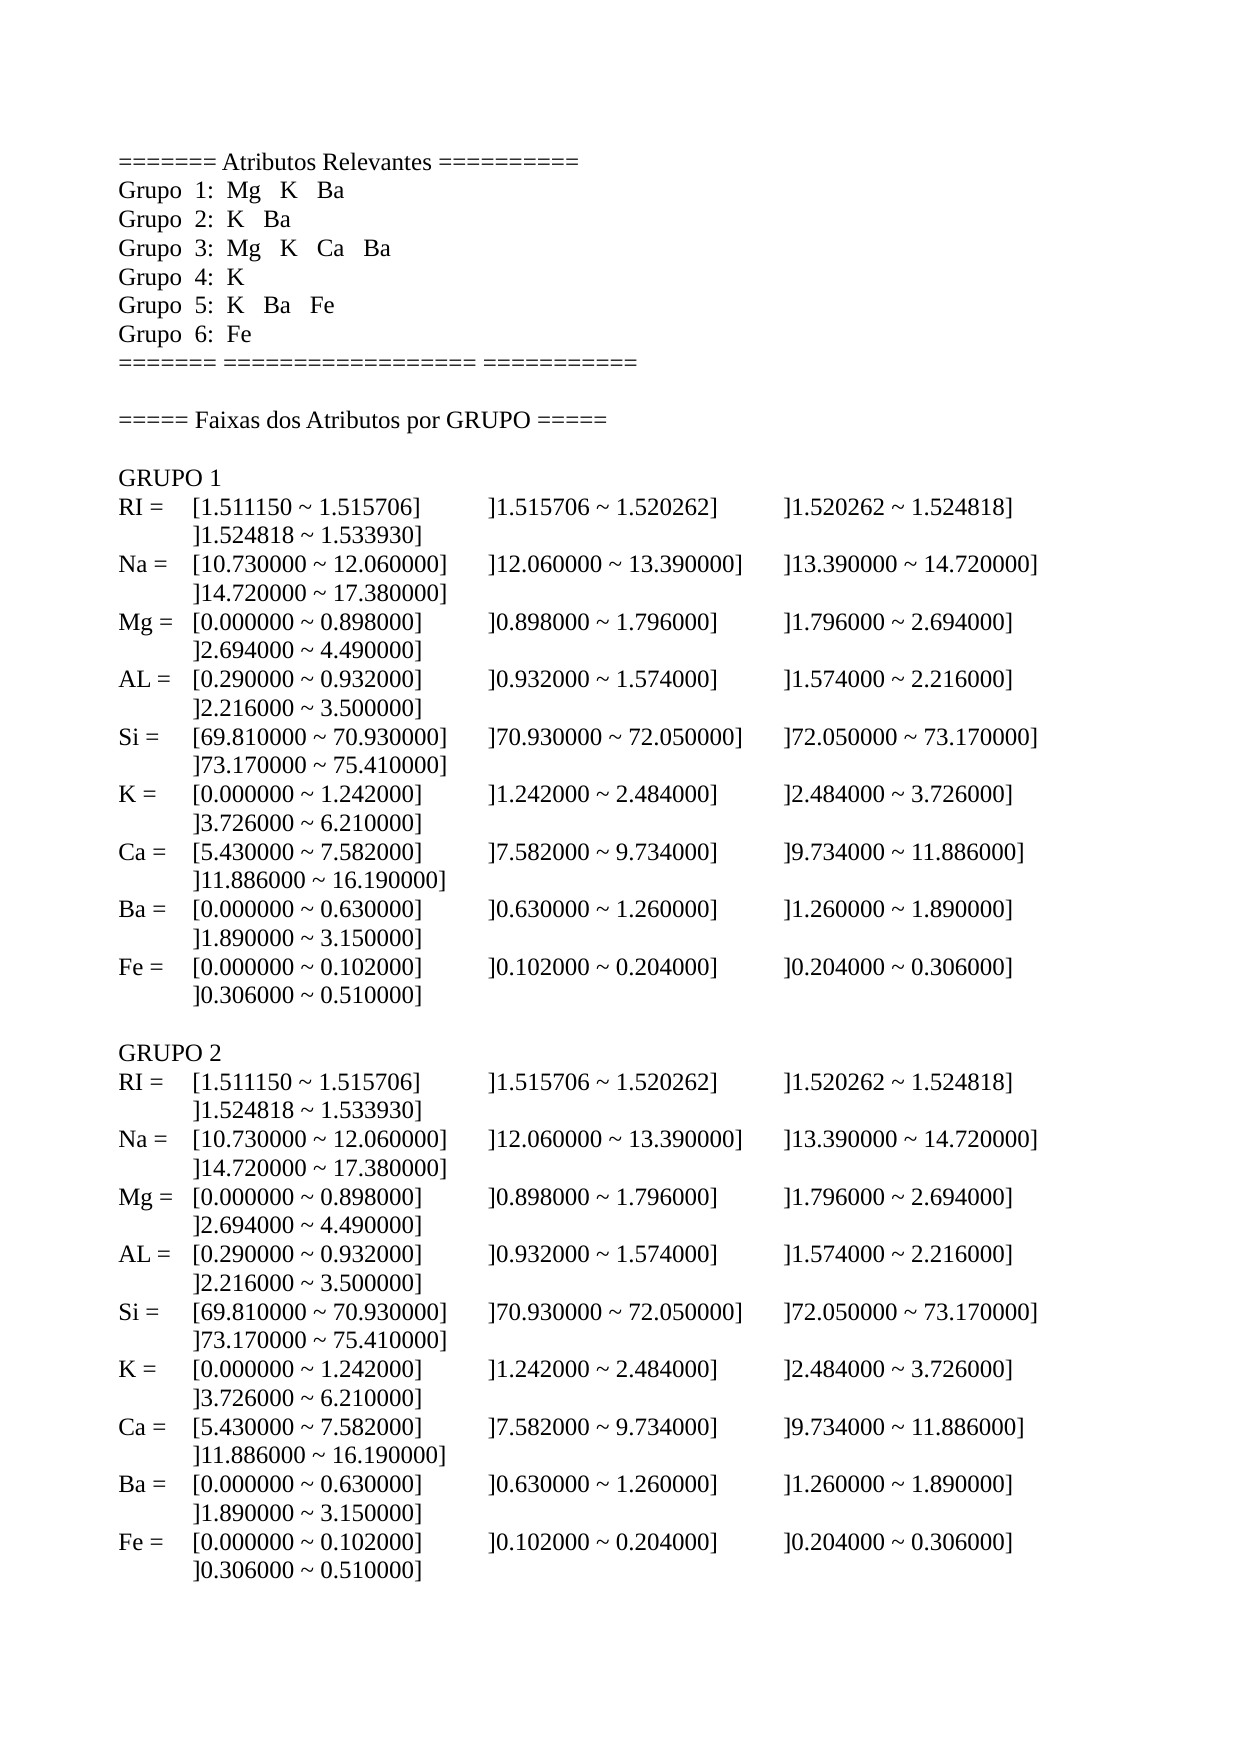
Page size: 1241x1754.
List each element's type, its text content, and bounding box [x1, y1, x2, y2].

text K = [0.000000 ~ 1.242000] ]1.242000 ~ 2.484000] ]2.484000 ~ 3.726000] ]3.726000 ~ 6.210000] [118, 1354, 1122, 1412]
text Si = [69.810000 ~ 70.930000] ]70.930000 ~ 72.050000] ]72.050000 ~ 73.170000] ]73.170000 ~ 75.410000] [118, 722, 1122, 779]
text Fe = [0.000000 ~ 0.102000] ]0.102000 ~ 0.204000] ]0.204000 ~ 0.306000] ]0.306000 ~ 0.510000] [118, 952, 1122, 1009]
text Fe = [0.000000 ~ 0.102000] ]0.102000 ~ 0.204000] ]0.204000 ~ 0.306000] ]0.306000 ~ 0.510000] [118, 1527, 1122, 1584]
text ======= Atributos Relevantes ========== [118, 147, 1122, 176]
text Ca = [5.430000 ~ 7.582000] ]7.582000 ~ 9.734000] ]9.734000 ~ 11.886000] ]11.886000 ~ 16.190000] [118, 1412, 1122, 1469]
text GRUPO 1 [118, 463, 1122, 492]
text Ba = [0.000000 ~ 0.630000] ]0.630000 ~ 1.260000] ]1.260000 ~ 1.890000] ]1.890000 ~ 3.150000] [118, 1469, 1122, 1527]
text RI = [1.511150 ~ 1.515706] ]1.515706 ~ 1.520262] ]1.520262 ~ 1.524818] ]1.524818 ~ 1.533930] [118, 1067, 1122, 1124]
text Si = [69.810000 ~ 70.930000] ]70.930000 ~ 72.050000] ]72.050000 ~ 73.170000] ]73.170000 ~ 75.410000] [118, 1297, 1122, 1354]
text Grupo 4: K [118, 262, 1122, 291]
text RI = [1.511150 ~ 1.515706] ]1.515706 ~ 1.520262] ]1.520262 ~ 1.524818] ]1.524818 ~ 1.533930] [118, 492, 1122, 549]
text Grupo 6: Fe [118, 319, 1122, 348]
text ======= ================== =========== [118, 348, 1122, 377]
text Na = [10.730000 ~ 12.060000] ]12.060000 ~ 13.390000] ]13.390000 ~ 14.720000] ]14.720000 ~ 17.380000] [118, 1124, 1122, 1182]
text GRUPO 2 [118, 1038, 1122, 1067]
text Ba = [0.000000 ~ 0.630000] ]0.630000 ~ 1.260000] ]1.260000 ~ 1.890000] ]1.890000 ~ 3.150000] [118, 894, 1122, 952]
text K = [0.000000 ~ 1.242000] ]1.242000 ~ 2.484000] ]2.484000 ~ 3.726000] ]3.726000 ~ 6.210000] [118, 779, 1122, 837]
text Grupo 1: Mg K Ba [118, 176, 1122, 204]
text AL = [0.290000 ~ 0.932000] ]0.932000 ~ 1.574000] ]1.574000 ~ 2.216000] ]2.216000 ~ 3.500000] [118, 1239, 1122, 1297]
text Na = [10.730000 ~ 12.060000] ]12.060000 ~ 13.390000] ]13.390000 ~ 14.720000] ]14.720000 ~ 17.380000] [118, 549, 1122, 607]
text Grupo 2: K Ba [118, 204, 1122, 233]
text ===== Faixas dos Atributos por GRUPO ===== [118, 406, 1122, 434]
text Grupo 5: K Ba Fe [118, 291, 1122, 319]
text Mg = [0.000000 ~ 0.898000] ]0.898000 ~ 1.796000] ]1.796000 ~ 2.694000] ]2.694000 ~ 4.490000] [118, 607, 1122, 664]
text AL = [0.290000 ~ 0.932000] ]0.932000 ~ 1.574000] ]1.574000 ~ 2.216000] ]2.216000 ~ 3.500000] [118, 664, 1122, 722]
text Mg = [0.000000 ~ 0.898000] ]0.898000 ~ 1.796000] ]1.796000 ~ 2.694000] ]2.694000 ~ 4.490000] [118, 1182, 1122, 1239]
text Ca = [5.430000 ~ 7.582000] ]7.582000 ~ 9.734000] ]9.734000 ~ 11.886000] ]11.886000 ~ 16.190000] [118, 837, 1122, 894]
text Grupo 3: Mg K Ca Ba [118, 233, 1122, 262]
